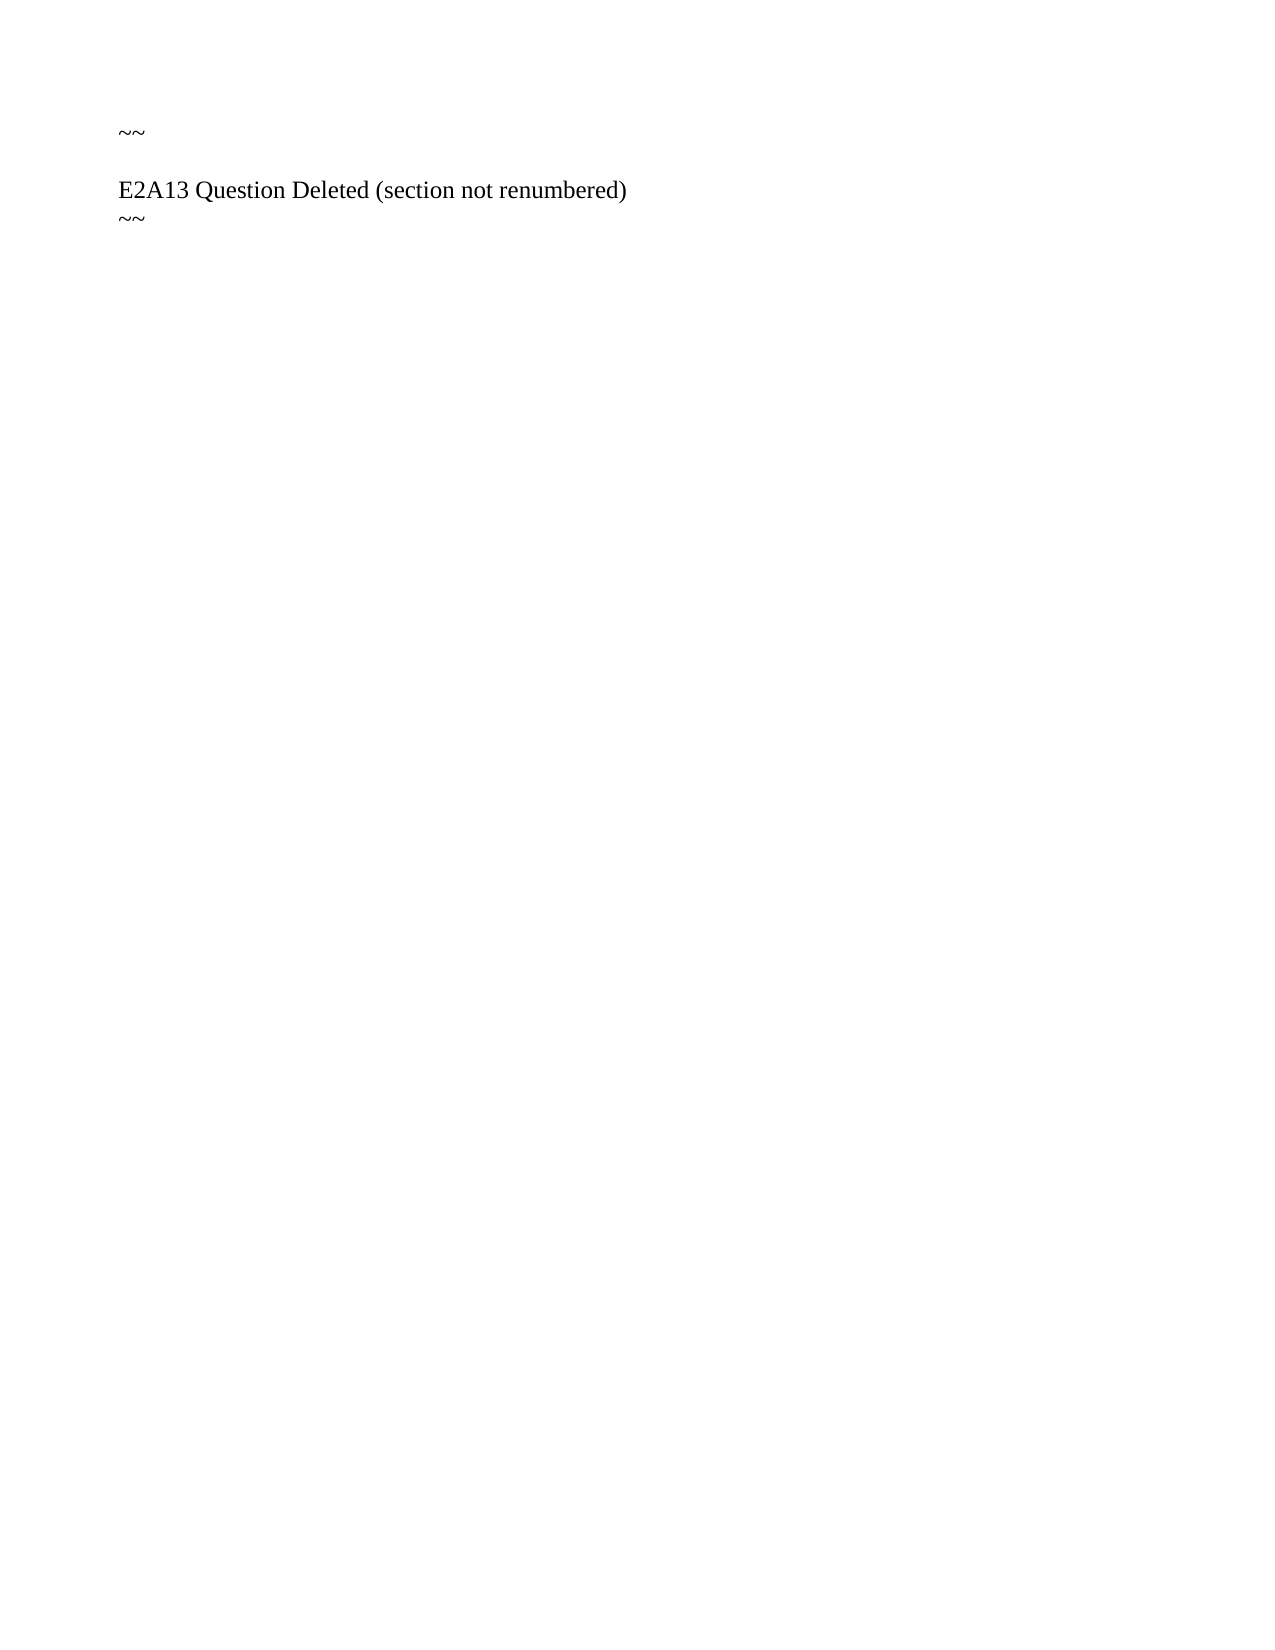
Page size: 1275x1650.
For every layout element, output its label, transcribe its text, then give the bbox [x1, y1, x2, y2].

text ~~ [118, 204, 1157, 233]
text E2A13 Question Deleted (section not renumbered) [118, 176, 1157, 204]
text ~~ [118, 118, 1157, 147]
